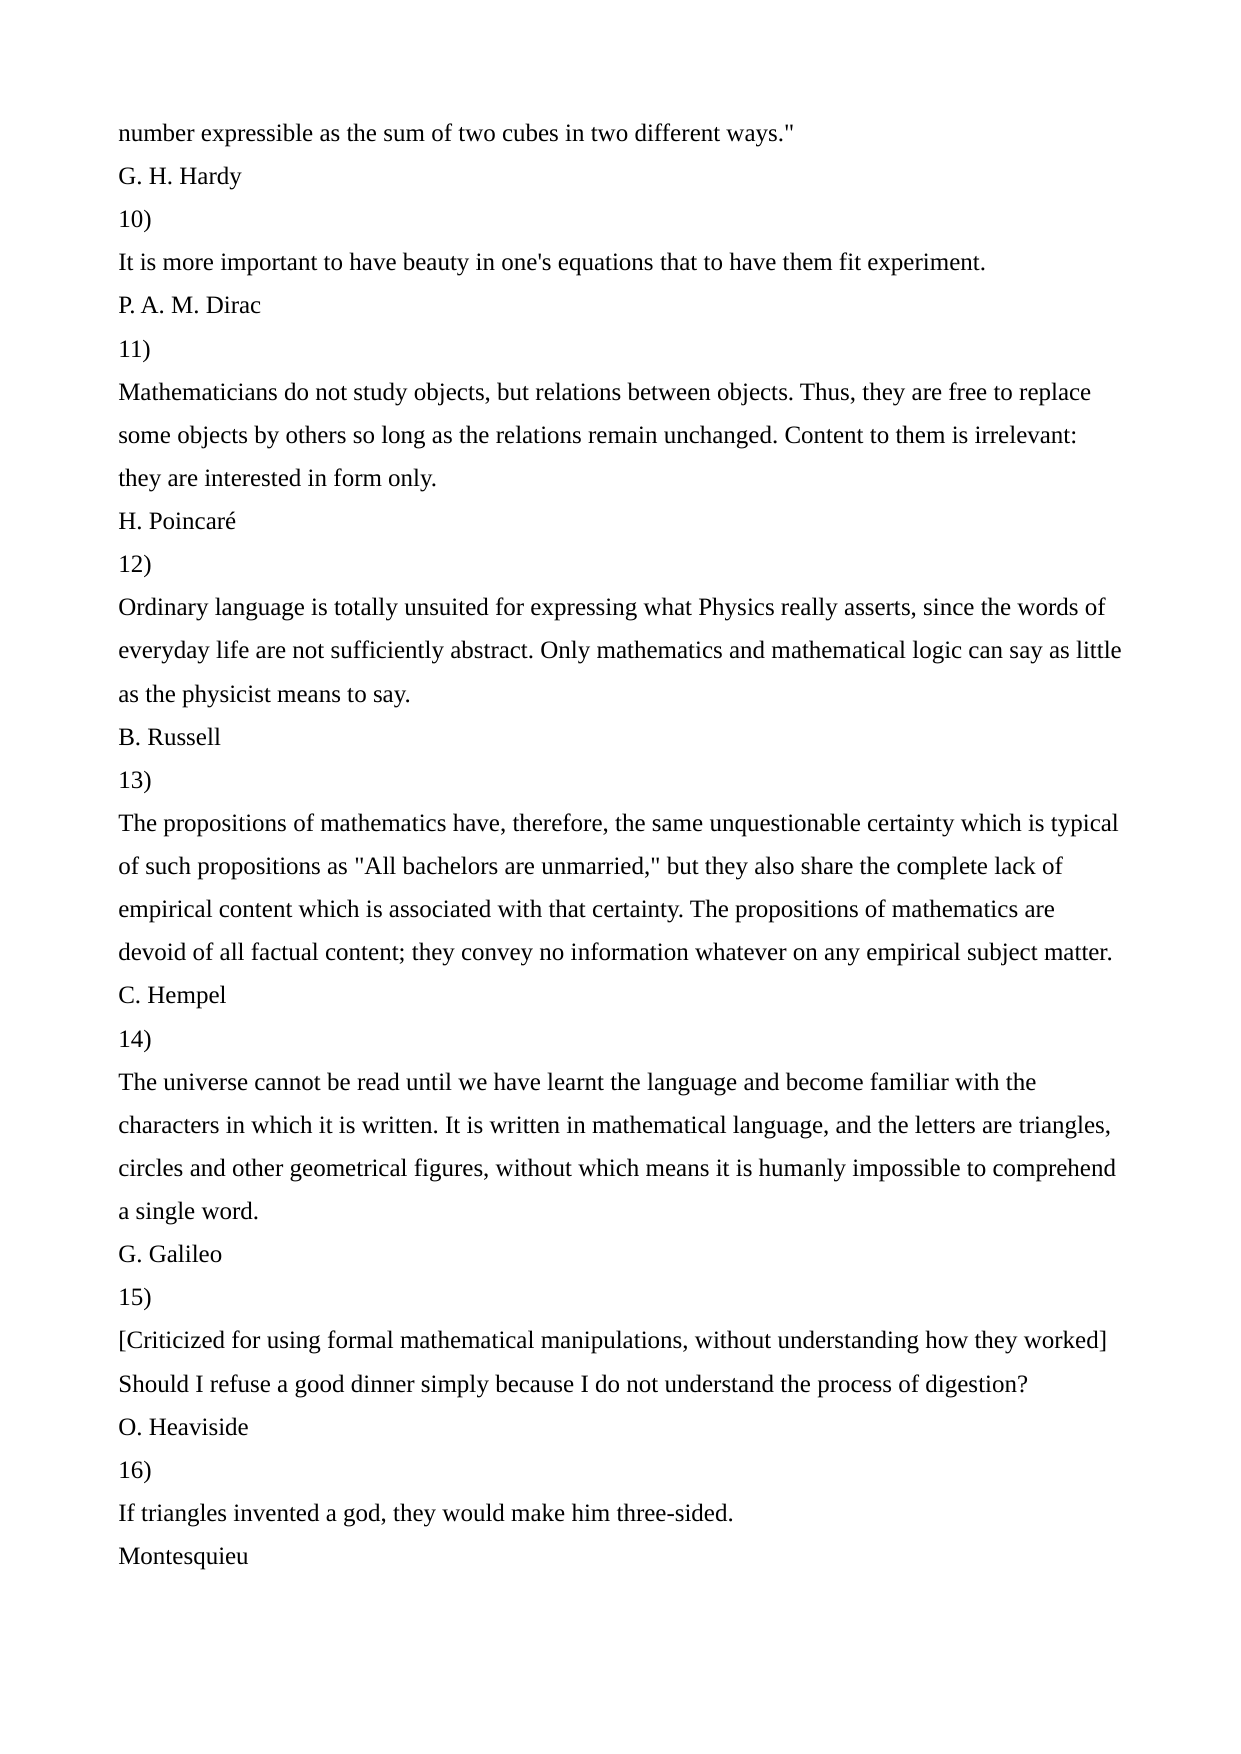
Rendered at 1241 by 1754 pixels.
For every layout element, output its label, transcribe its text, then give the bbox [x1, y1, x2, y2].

text 14) [118, 1024, 1122, 1052]
text 16) [118, 1455, 1122, 1484]
text 11) [118, 334, 1122, 362]
text 12) [118, 549, 1122, 578]
text [Criticized for using formal mathematical manipulations, without understanding how they worked] Should I refuse a good dinner simply because I do not understand the process of digestion? [118, 1326, 1122, 1397]
text H. Poincaré [118, 506, 1122, 535]
text The propositions of mathematics have, therefore, the same unquestionable certainty which is typical of such propositions as "All bachelors are unmarried," but they also share the complete lack of empirical content which is associated with that certainty. The propositions of mathematics are devoid of all factual content; they convey no information whatever on any empirical subject matter. [118, 808, 1122, 966]
text C. Hempel [118, 981, 1122, 1009]
text Ordinary language is totally unsuited for expressing what Physics really asserts, since the words of everyday life are not sufficiently abstract. Only mathematics and mathematical logic can say as little as the physicist means to say. [118, 592, 1122, 707]
text 15) [118, 1282, 1122, 1311]
text Mathematicians do not study objects, but relations between objects. Thus, they are free to replace some objects by others so long as the relations remain unchanged. Content to them is irrelevant: they are interested in form only. [118, 377, 1122, 492]
text number expressible as the sum of two cubes in two different ways." G. H. Hardy [118, 118, 1122, 190]
text G. Galileo [118, 1239, 1122, 1268]
text Montesquieu [118, 1541, 1122, 1570]
text 13) [118, 765, 1122, 794]
text It is more important to have beauty in one's equations that to have them fit experiment. P. A. M. Dirac [118, 247, 1122, 319]
text 10) [118, 204, 1122, 233]
text If triangles invented a god, they would make him three-sided. [118, 1498, 1122, 1527]
text B. Russell [118, 722, 1122, 751]
text O. Heaviside [118, 1412, 1122, 1441]
text The universe cannot be read until we have learnt the language and become familiar with the characters in which it is written. It is written in mathematical language, and the letters are triangles, circles and other geometrical figures, without which means it is humanly impossible to comprehend a single word. [118, 1067, 1122, 1225]
